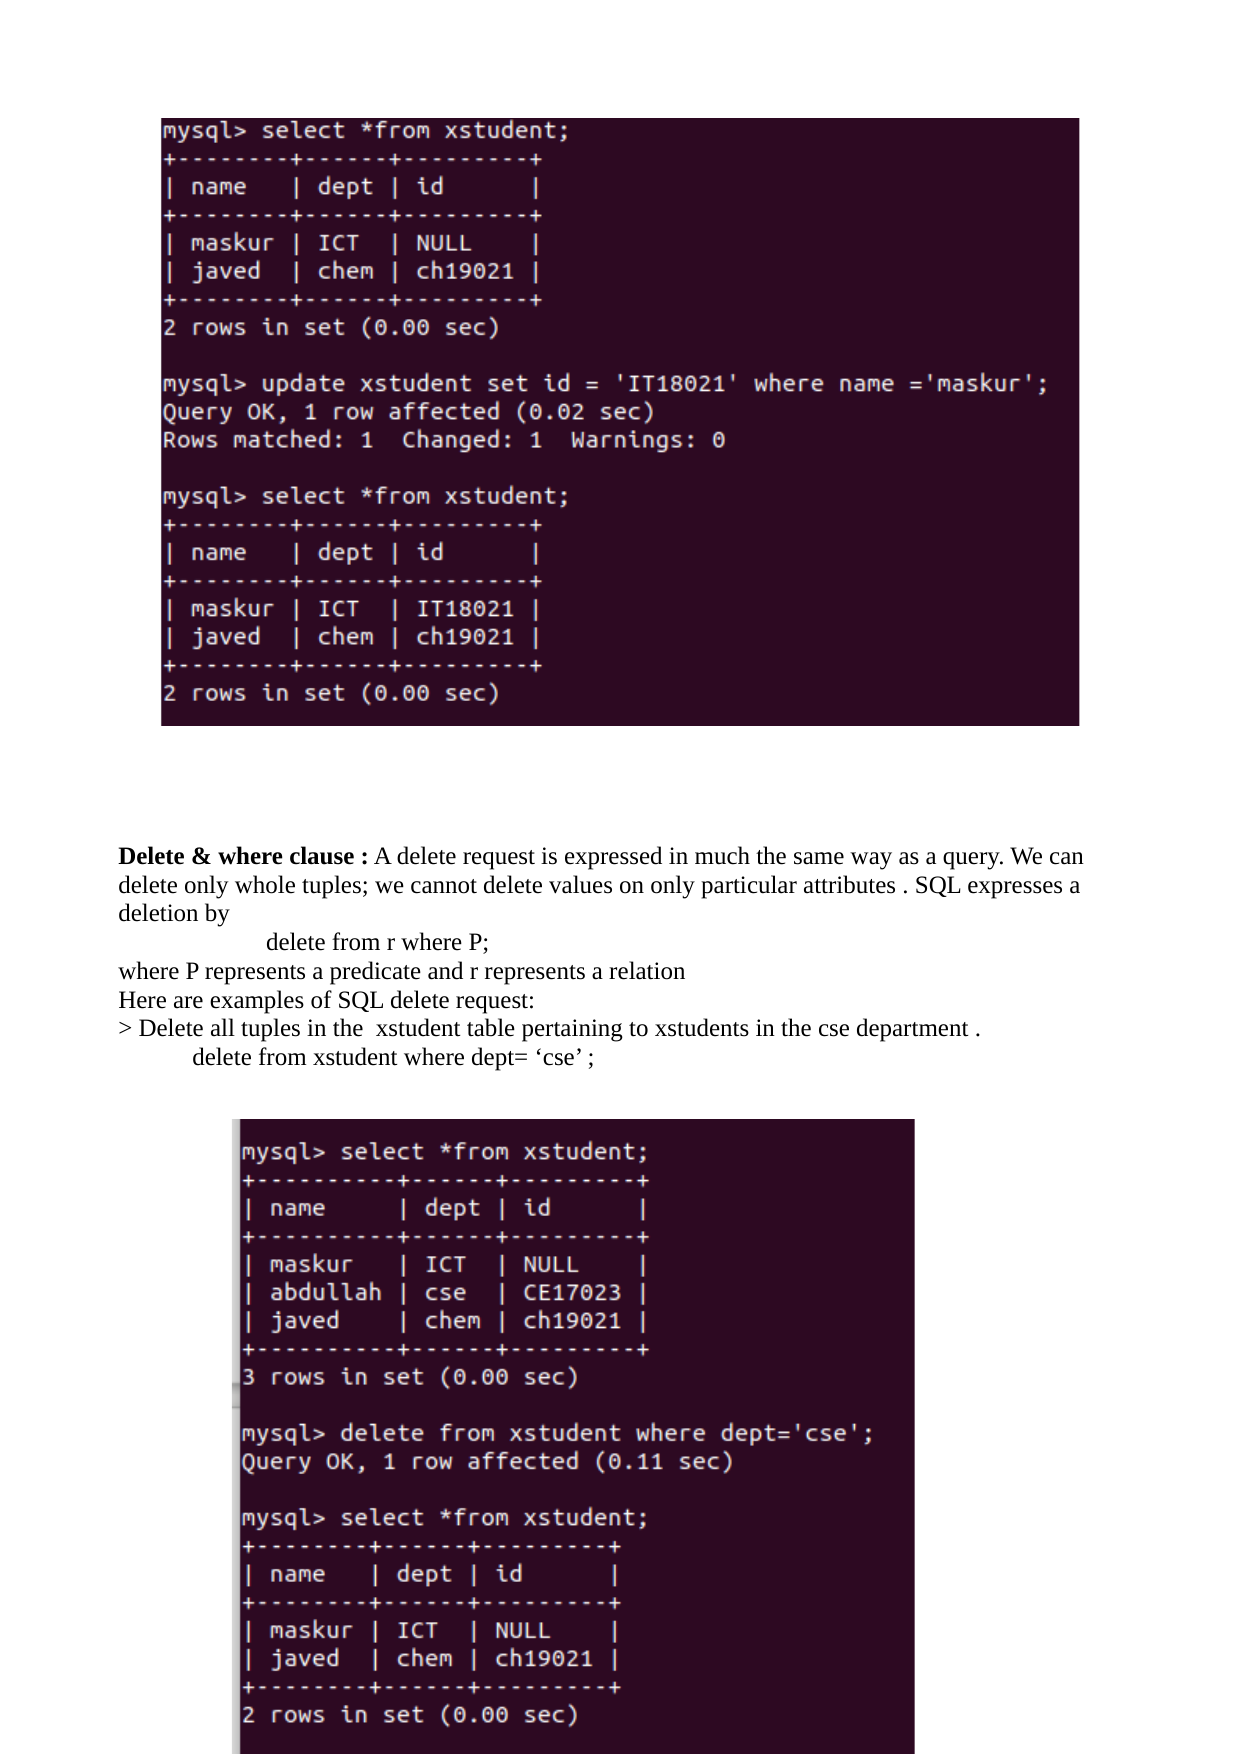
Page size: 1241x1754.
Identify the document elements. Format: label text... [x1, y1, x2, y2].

text > Delete all tuples in the xstudent table pertaining to xstudents in the cse department . [118, 1013, 1122, 1042]
text Delete & where clause : A delete request is expressed in much the same way as a query. We can delete only whole tuples; we cannot delete values on only particular attributes . SQL expresses a deletion by [118, 841, 1122, 927]
text Here are examples of SQL delete request: [118, 985, 1122, 1013]
picture [231, 1119, 915, 1754]
text where P represents a predicate and r represents a relation [118, 956, 1122, 985]
text delete from r where P; [118, 927, 1122, 956]
picture [160, 118, 1080, 726]
text delete from xstudent where dept= ‘cse’ ; [118, 1042, 1122, 1071]
